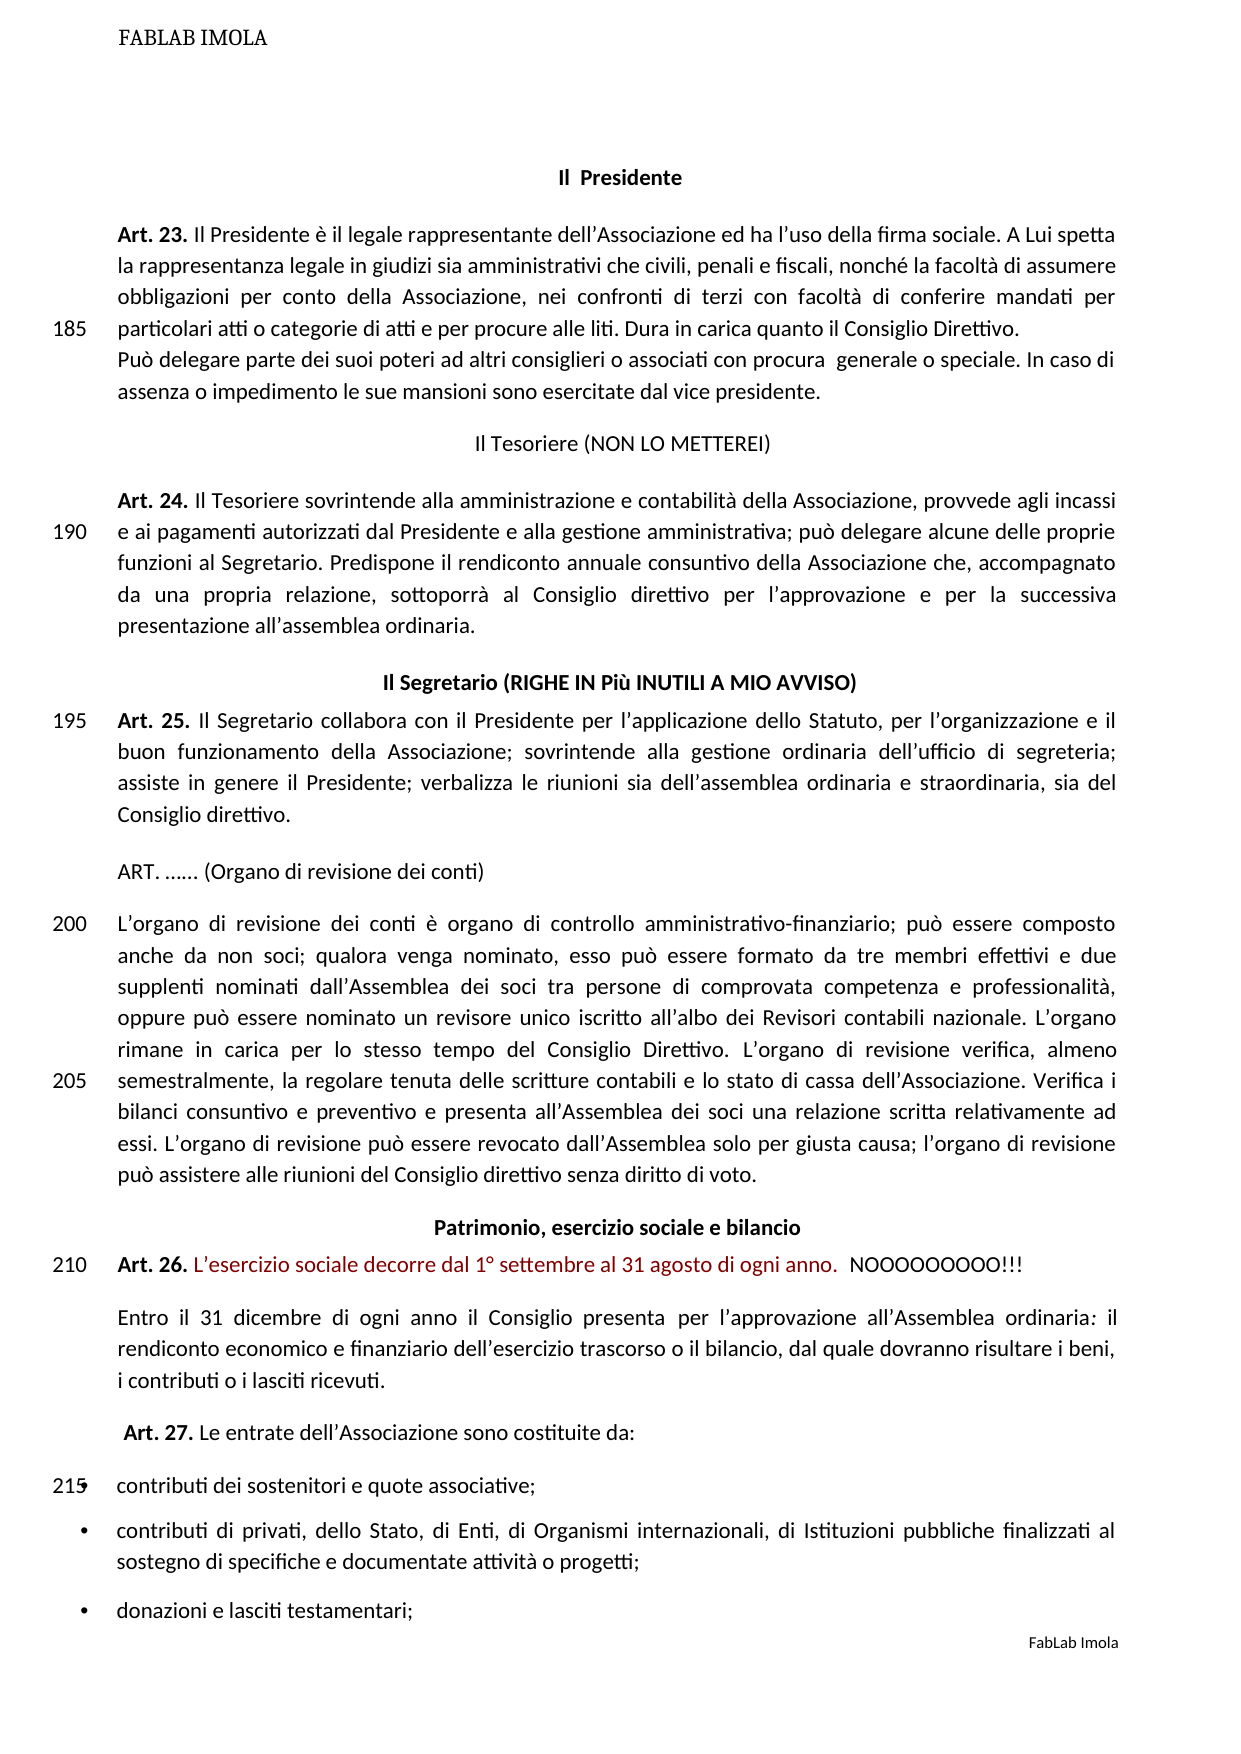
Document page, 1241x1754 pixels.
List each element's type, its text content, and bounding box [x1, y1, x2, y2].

list donazioni e lasciti testamentari; [80, 1596, 1118, 1624]
subtitle Patrimonio, esercizio sociale e bilancio [117, 1213, 1122, 1241]
text ART. …... (Organo di revisione dei conti) [117, 857, 1118, 885]
text Art. 25. Il Segretario collabora con il Presidente per l’applicazione dello Statuto, per l’organizzazione e il buon funzionamento della Associazione; sovrintende alla gestione ordinaria dell’ufficio di segreteria; assiste in genere il Presidente; verbalizza le riunioni sia dell’assemblea ordinaria e straordinaria, sia del Consiglio direttivo. [117, 706, 1118, 828]
text Art. 23. Il Presidente è il legale rappresentante dell’Associazione ed ha l’uso della firma sociale. A Lui spetta la rappresentanza legale in giudizi sia amministrativi che civili, penali e fiscali, nonché la facoltà di assumere obbligazioni per conto della Associazione, nei confronti di terzi con facoltà di conferire mandati per particolari atti o categorie di atti e per procure alle liti. Dura in carica quanto il Consiglio Direttivo. [117, 220, 1118, 342]
subtitle Il Segretario (RIGHE IN Più INUTILI A MIO AVVISO) [117, 668, 1122, 696]
text Art. 27. Le entrate dell’Associazione sono costituite da: [118, 1418, 1122, 1446]
text Può delegare parte dei suoi poteri ad altri consiglieri o associati con procura generale o speciale. In caso di assenza o impedimento le sue mansioni sono esercitate dal vice presidente. [117, 346, 1118, 405]
text Art. 24. Il Tesoriere sovrintende alla amministrazione e contabilità della Associazione, provvede agli incassi e ai pagamenti autorizzati dal Presidente e alla gestione amministrativa; può delegare alcune delle proprie funzioni al Segretario. Predispone il rendiconto annuale consuntivo della Associazione che, accompagnato da una propria relazione, sottoporrà al Consiglio direttivo per l’approvazione e per la successiva presentazione all’assemblea ordinaria. [117, 486, 1118, 639]
text Il Tesoriere (NON LO METTEREI) [118, 429, 1122, 458]
text Entro il 31 dicembre di ogni anno il Consiglio presenta per l’approvazione all’Assemblea ordinaria: il rendiconto economico e finanziario dell’esercizio trascorso o il bilancio, dal quale dovranno risultare i beni, i contributi o i lasciti ricevuti. [117, 1303, 1118, 1394]
list contributi dei sostenitori e quote associative; [80, 1471, 1118, 1499]
text Il Presidente [118, 163, 1122, 191]
text Art. 26. L’esercizio sociale decorre dal 1° settembre al 31 agosto di ogni anno. NOOOOOOOOO!!! [117, 1251, 1118, 1278]
text L’organo di revisione dei conti è organo di controllo amministrativo-finanziario; può essere composto anche da non soci; qualora venga nominato, esso può essere formato da tre membri effettivi e due supplenti nominati dall’Assemblea dei soci tra persone di comprovata competenza e professionalità, oppure può essere nominato un revisore unico iscritto all’albo dei Revisori contabili nazionale. L’organo rimane in carica per lo stesso tempo del Consiglio Direttivo. L’organo di revisione verifica, almeno semestralmente, la regolare tenuta delle scritture contabili e lo stato di cassa dell’Associazione. Verifica i bilanci consuntivo e preventivo e presenta all’Assemblea dei soci una relazione scritta relativamente ad essi. L’organo di revisione può essere revocato dall’Assemblea solo per giusta causa; l’organo di revisione può assistere alle riunioni del Consiglio direttivo senza diritto di voto. [117, 909, 1118, 1188]
list contributi di privati, dello Stato, di Enti, di Organismi internazionali, di Istituzioni pubbliche finalizzati al sostegno di specifiche e documentate attività o progetti; [80, 1516, 1118, 1575]
